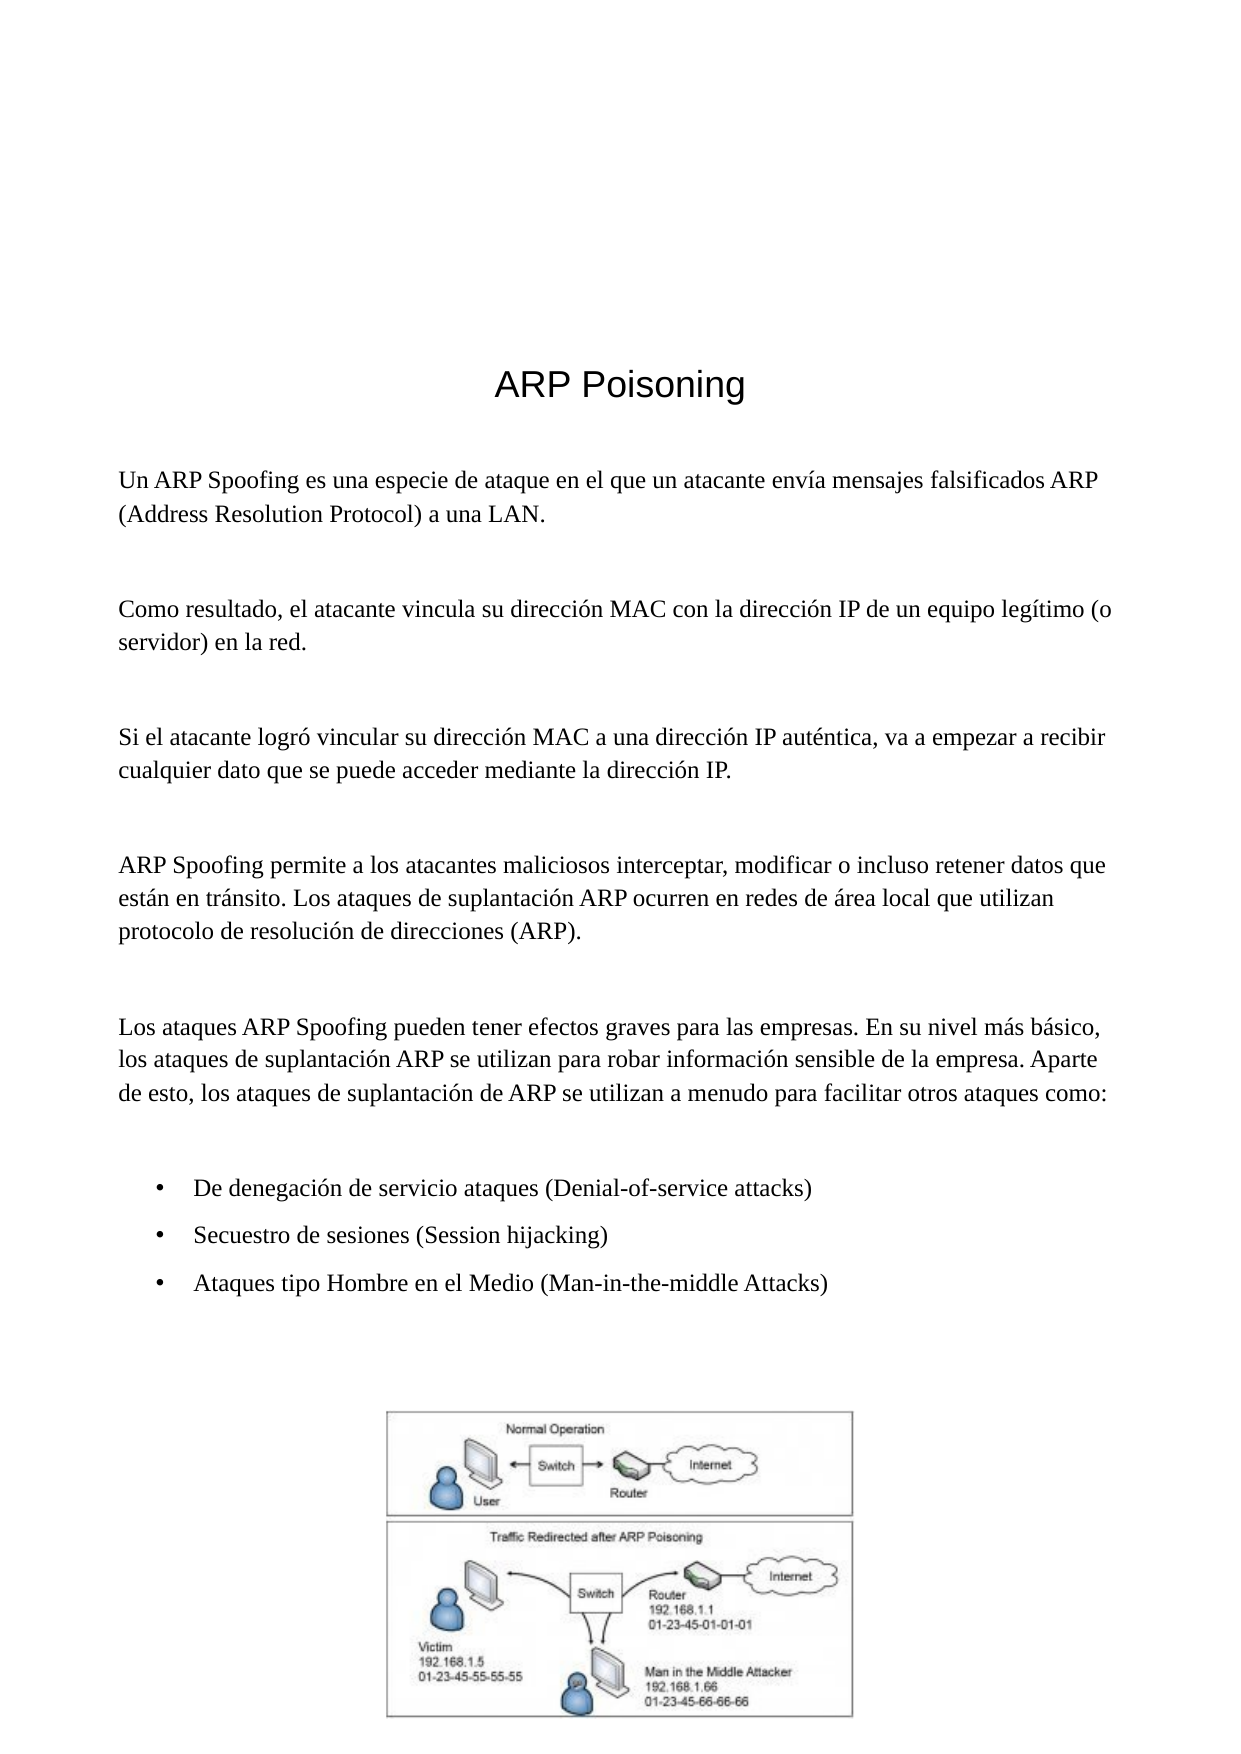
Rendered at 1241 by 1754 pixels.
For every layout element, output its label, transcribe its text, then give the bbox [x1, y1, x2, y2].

text ARP Spoofing permite a los atacantes maliciosos interceptar, modificar o incluso retener datos que están en tránsito. Los ataques de suplantación ARP ocurren en redes de área local que utilizan protocolo de resolución de direcciones (ARP). [118, 850, 1122, 945]
text Los ataques ARP Spoofing pueden tener efectos graves para las empresas. En su nivel más básico, los ataques de suplantación ARP se utilizan para robar información sensible de la empresa. Aparte de esto, los ataques de suplantación de ARP se utilizan a menudo para facilitar otros ataques como: [118, 1012, 1122, 1106]
list Ataques tipo Hombre en el Medio (Man-in-the-middle Attacks) [156, 1268, 1122, 1297]
text Si el atacante logró vincular su dirección MAC a una dirección IP auténtica, va a empezar a recibir cualquier dato que se puede acceder mediante la dirección IP. [118, 722, 1122, 784]
text Como resultado, el atacante vincula su dirección MAC con la dirección IP de un equipo legítimo (o servidor) en la red. [118, 594, 1122, 656]
subtitle ARP Poisoning [118, 362, 1122, 406]
list De denegación de servicio ataques (Denial-of-service attacks) [156, 1173, 1122, 1202]
picture [385, 1410, 855, 1719]
list Secuestro de sesiones (Session hijacking) [156, 1220, 1122, 1249]
text Un ARP Spoofing es una especie de ataque en el que un atacante envía mensajes falsificados ARP (Address Resolution Protocol) a una LAN. [118, 466, 1122, 527]
